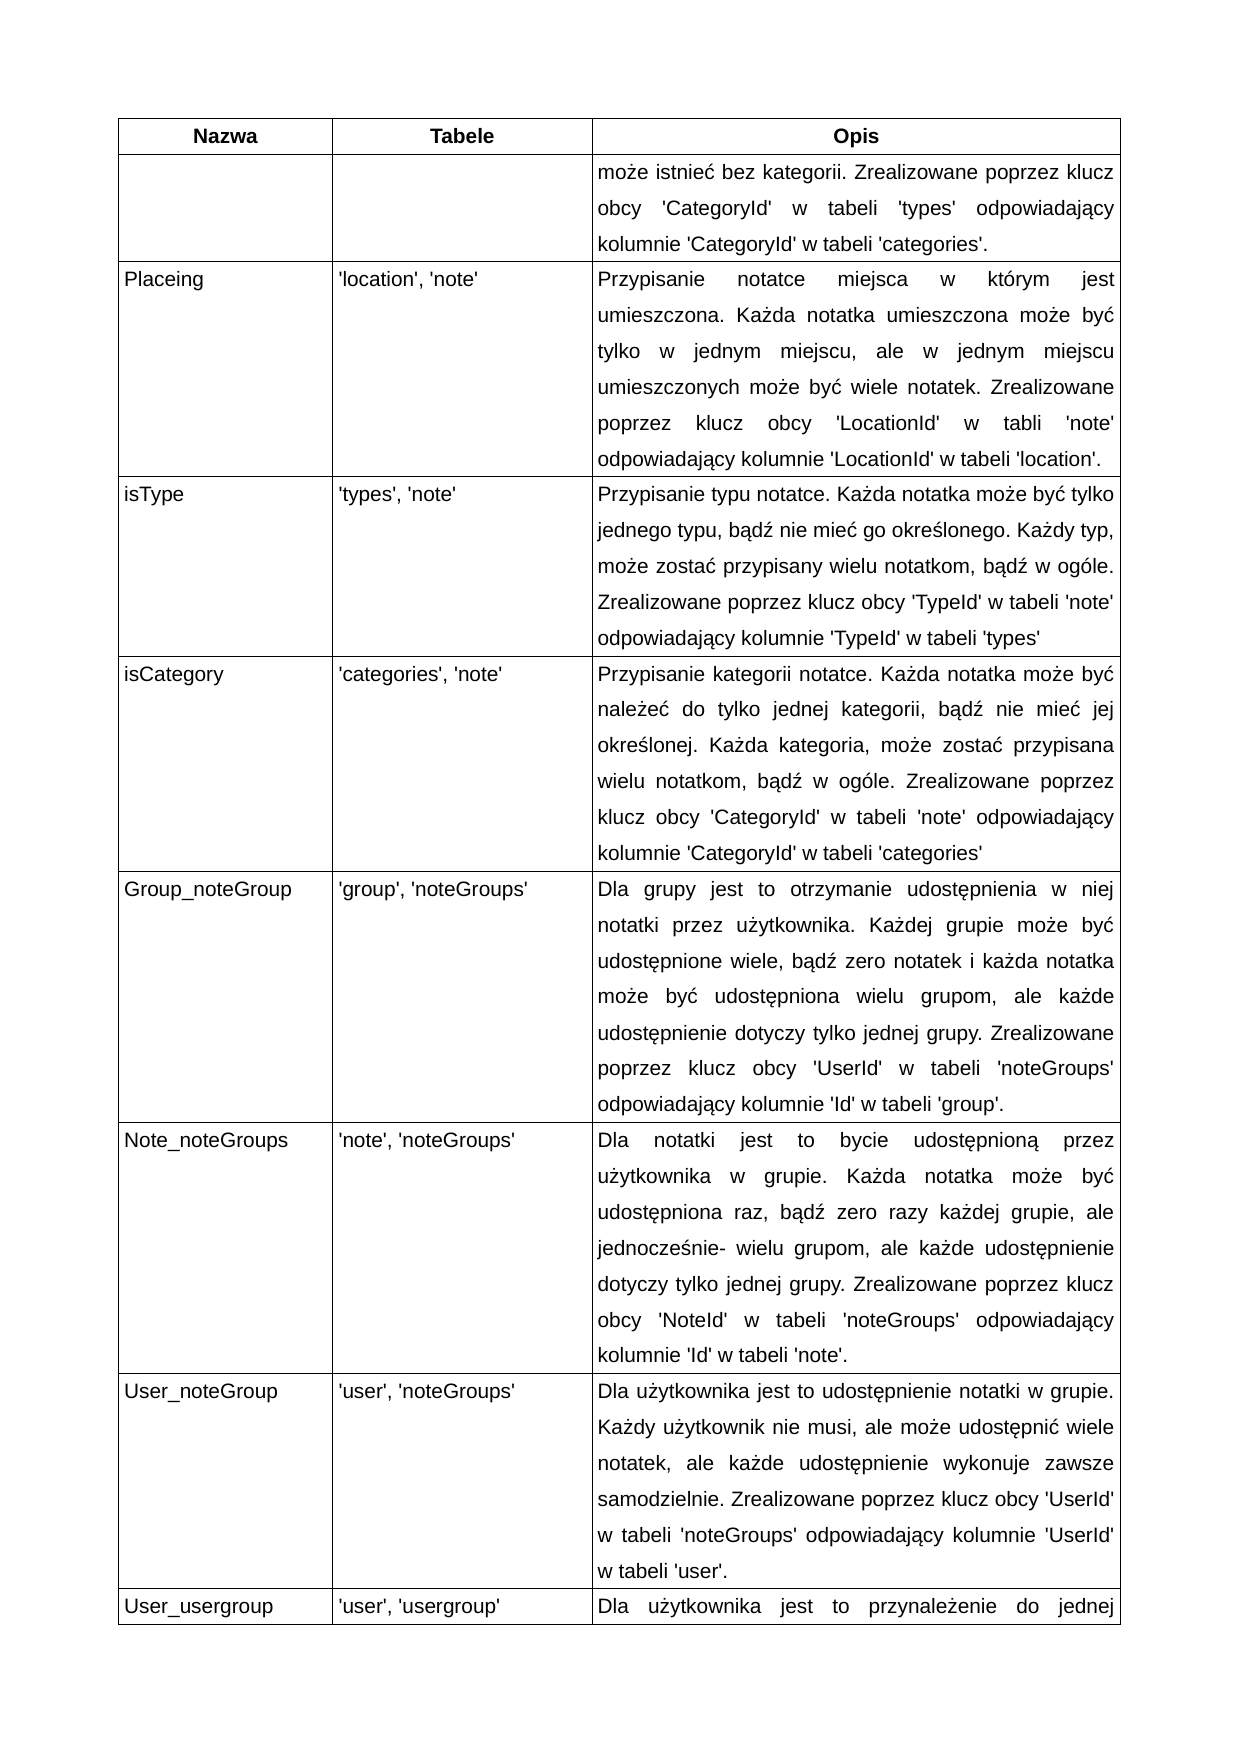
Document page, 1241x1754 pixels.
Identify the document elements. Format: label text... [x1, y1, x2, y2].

table_cell Przypisanie notatce miejsca w którym jest umieszczona. Każda notatka umieszczona może być tylko w jednym miejscu, ale w jednym miejscu umieszczonych może być wiele notatek. Zrealizowane poprzez klucz obcy 'LocationId' w tabli 'note' odpowiadający kolumnie 'LocationId' w tabeli 'location'. [593, 262, 1120, 476]
table_cell [333, 155, 592, 261]
table_header Tabele [333, 119, 592, 154]
table_header Nazwa [119, 119, 332, 154]
table_cell [119, 155, 332, 261]
table_cell Group_noteGroup [119, 872, 332, 1122]
table_cell User_usergroup [119, 1589, 332, 1624]
table_cell Dla notatki jest to bycie udostępnioną przez użytkownika w grupie. Każda notatka może być udostępniona raz, bądź zero razy każdej grupie, ale jednocześnie- wielu grupom, ale każde udostępnienie dotyczy tylko jednej grupy. Zrealizowane poprzez klucz obcy 'NoteId' w tabeli 'noteGroups' odpowiadający kolumnie 'Id' w tabeli 'note'. [593, 1123, 1120, 1373]
table_cell isType [119, 477, 332, 656]
table_cell Przypisanie kategorii notatce. Każda notatka może być należeć do tylko jednej kategorii, bądź nie mieć jej określonej. Każda kategoria, może zostać przypisana wielu notatkom, bądź w ogóle. Zrealizowane poprzez klucz obcy 'CategoryId' w tabeli 'note' odpowiadający kolumnie 'CategoryId' w tabeli 'categories' [593, 657, 1120, 871]
table_cell Dla użytkownika jest to przynależenie do jednej [593, 1589, 1120, 1624]
table_cell może istnieć bez kategorii. Zrealizowane poprzez klucz obcy 'CategoryId' w tabeli 'types' odpowiadający kolumnie 'CategoryId' w tabeli 'categories'. [593, 155, 1120, 261]
table_cell 'types', 'note' [333, 477, 592, 656]
table_cell isCategory [119, 657, 332, 871]
table_cell Note_noteGroups [119, 1123, 332, 1373]
table_cell 'note', 'noteGroups' [333, 1123, 592, 1373]
table_cell Dla grupy jest to otrzymanie udostępnienia w niej notatki przez użytkownika. Każdej grupie może być udostępnione wiele, bądź zero notatek i każda notatka może być udostępniona wielu grupom, ale każde udostępnienie dotyczy tylko jednej grupy. Zrealizowane poprzez klucz obcy 'UserId' w tabeli 'noteGroups' odpowiadający kolumnie 'Id' w tabeli 'group'. [593, 872, 1120, 1122]
table_cell Przypisanie typu notatce. Każda notatka może być tylko jednego typu, bądź nie mieć go określonego. Każdy typ, może zostać przypisany wielu notatkom, bądź w ogóle. Zrealizowane poprzez klucz obcy 'TypeId' w tabeli 'note' odpowiadający kolumnie 'TypeId' w tabeli 'types' [593, 477, 1120, 656]
table_cell 'group', 'noteGroups' [333, 872, 592, 1122]
table_cell 'user', 'usergroup' [333, 1589, 592, 1624]
table_cell Placeing [119, 262, 332, 476]
table_cell User_noteGroup [119, 1374, 332, 1588]
table_cell 'user', 'noteGroups' [333, 1374, 592, 1588]
table_cell 'location', 'note' [333, 262, 592, 476]
table_header Opis [593, 119, 1120, 154]
table_cell 'categories', 'note' [333, 657, 592, 871]
table_cell Dla użytkownika jest to udostępnienie notatki w grupie. Każdy użytkownik nie musi, ale może udostępnić wiele notatek, ale każde udostępnienie wykonuje zawsze samodzielnie. Zrealizowane poprzez klucz obcy 'UserId' w tabeli 'noteGroups' odpowiadający kolumnie 'UserId' w tabeli 'user'. [593, 1374, 1120, 1588]
